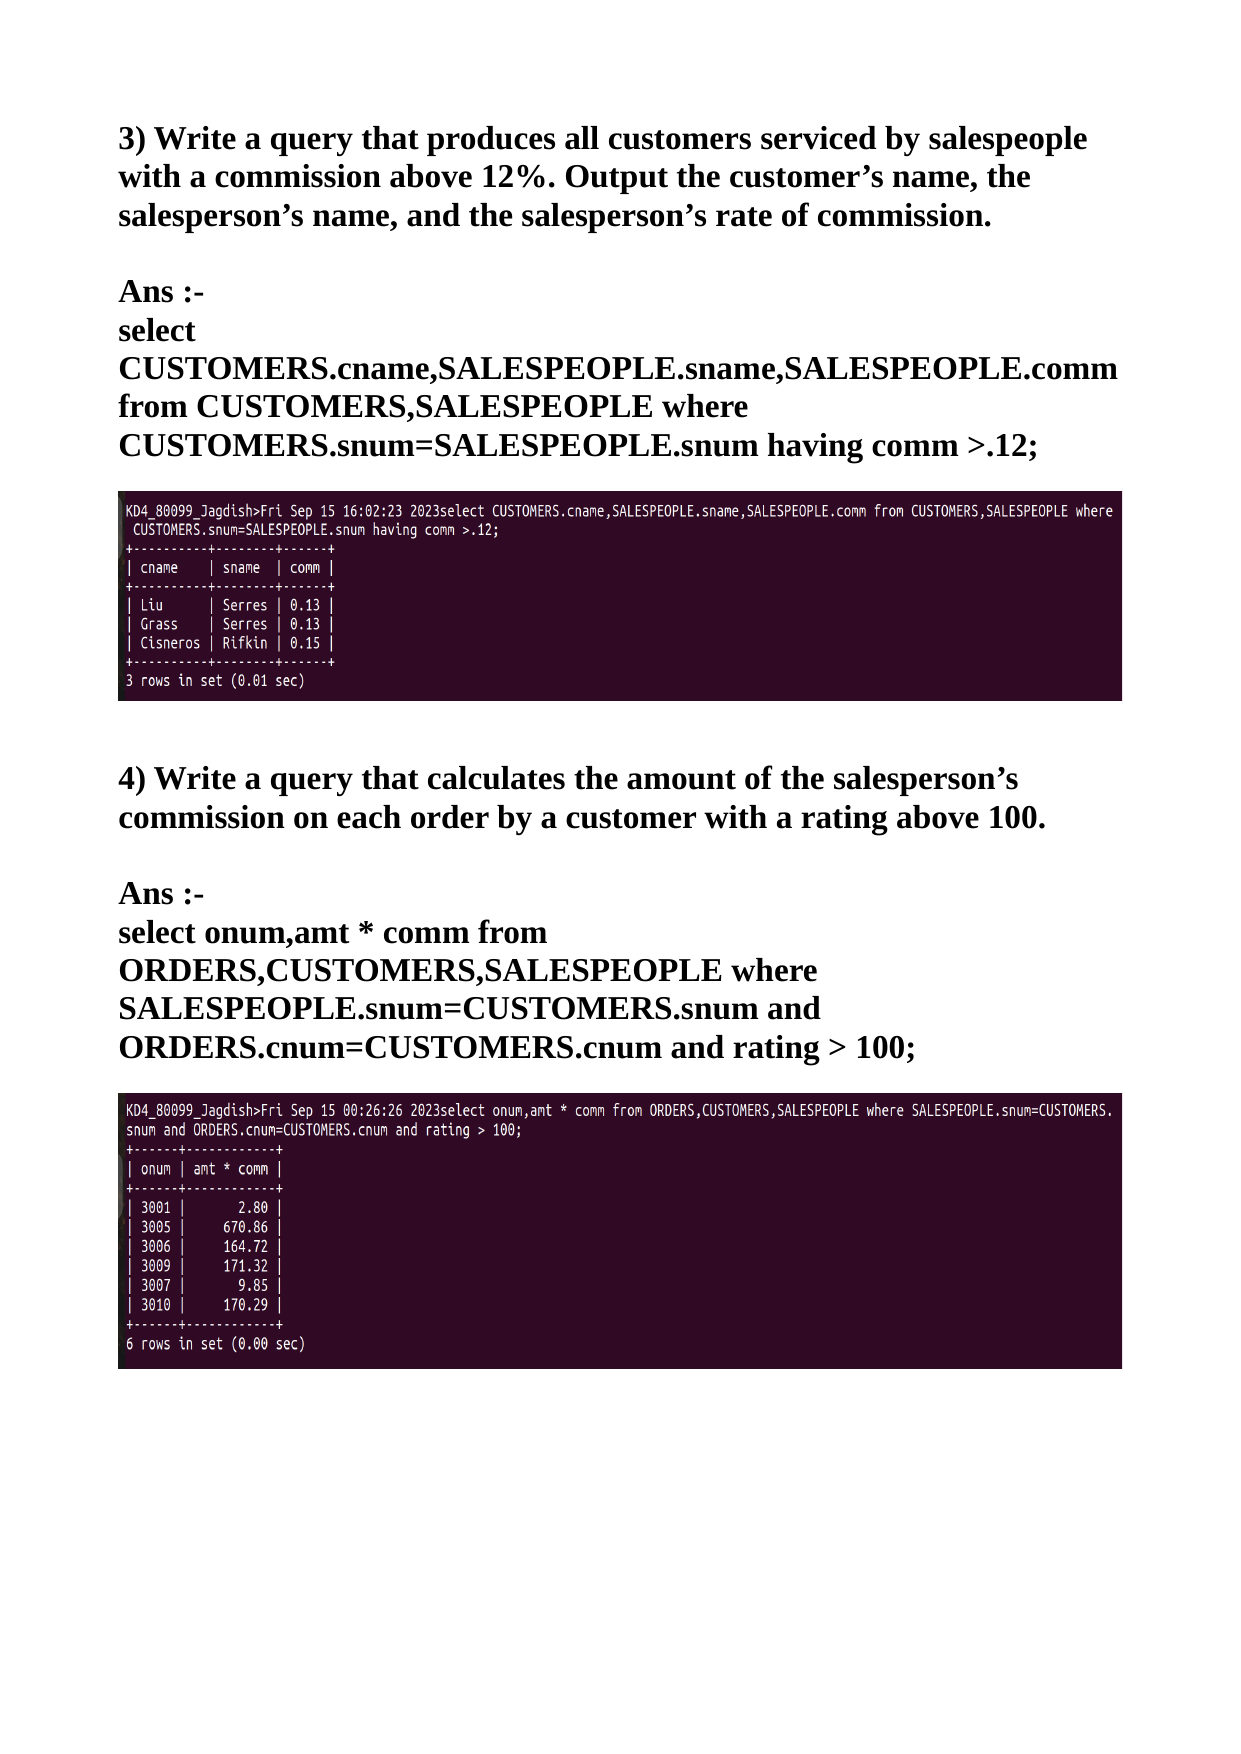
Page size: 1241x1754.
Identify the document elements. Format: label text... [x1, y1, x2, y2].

picture [118, 1093, 1123, 1369]
text Ans :- [118, 271, 1122, 310]
picture [118, 491, 1123, 701]
text select onum,amt * comm from ORDERS,CUSTOMERS,SALESPEOPLE where SALESPEOPLE.snum=CUSTOMERS.snum and ORDERS.cnum=CUSTOMERS.cnum and rating > 100; [118, 912, 1122, 1065]
text select CUSTOMERS.cname,SALESPEOPLE.sname,SALESPEOPLE.comm from CUSTOMERS,SALESPEOPLE where CUSTOMERS.snum=SALESPEOPLE.snum having comm >.12; [118, 310, 1122, 463]
text Ans :- [118, 873, 1122, 912]
text 4) Write a query that calculates the amount of the salesperson’s commission on each order by a customer with a rating above 100. [118, 758, 1122, 835]
text 3) Write a query that produces all customers serviced by salespeople with a commission above 12%. Output the customer’s name, the salesperson’s name, and the salesperson’s rate of commission. [118, 118, 1122, 233]
